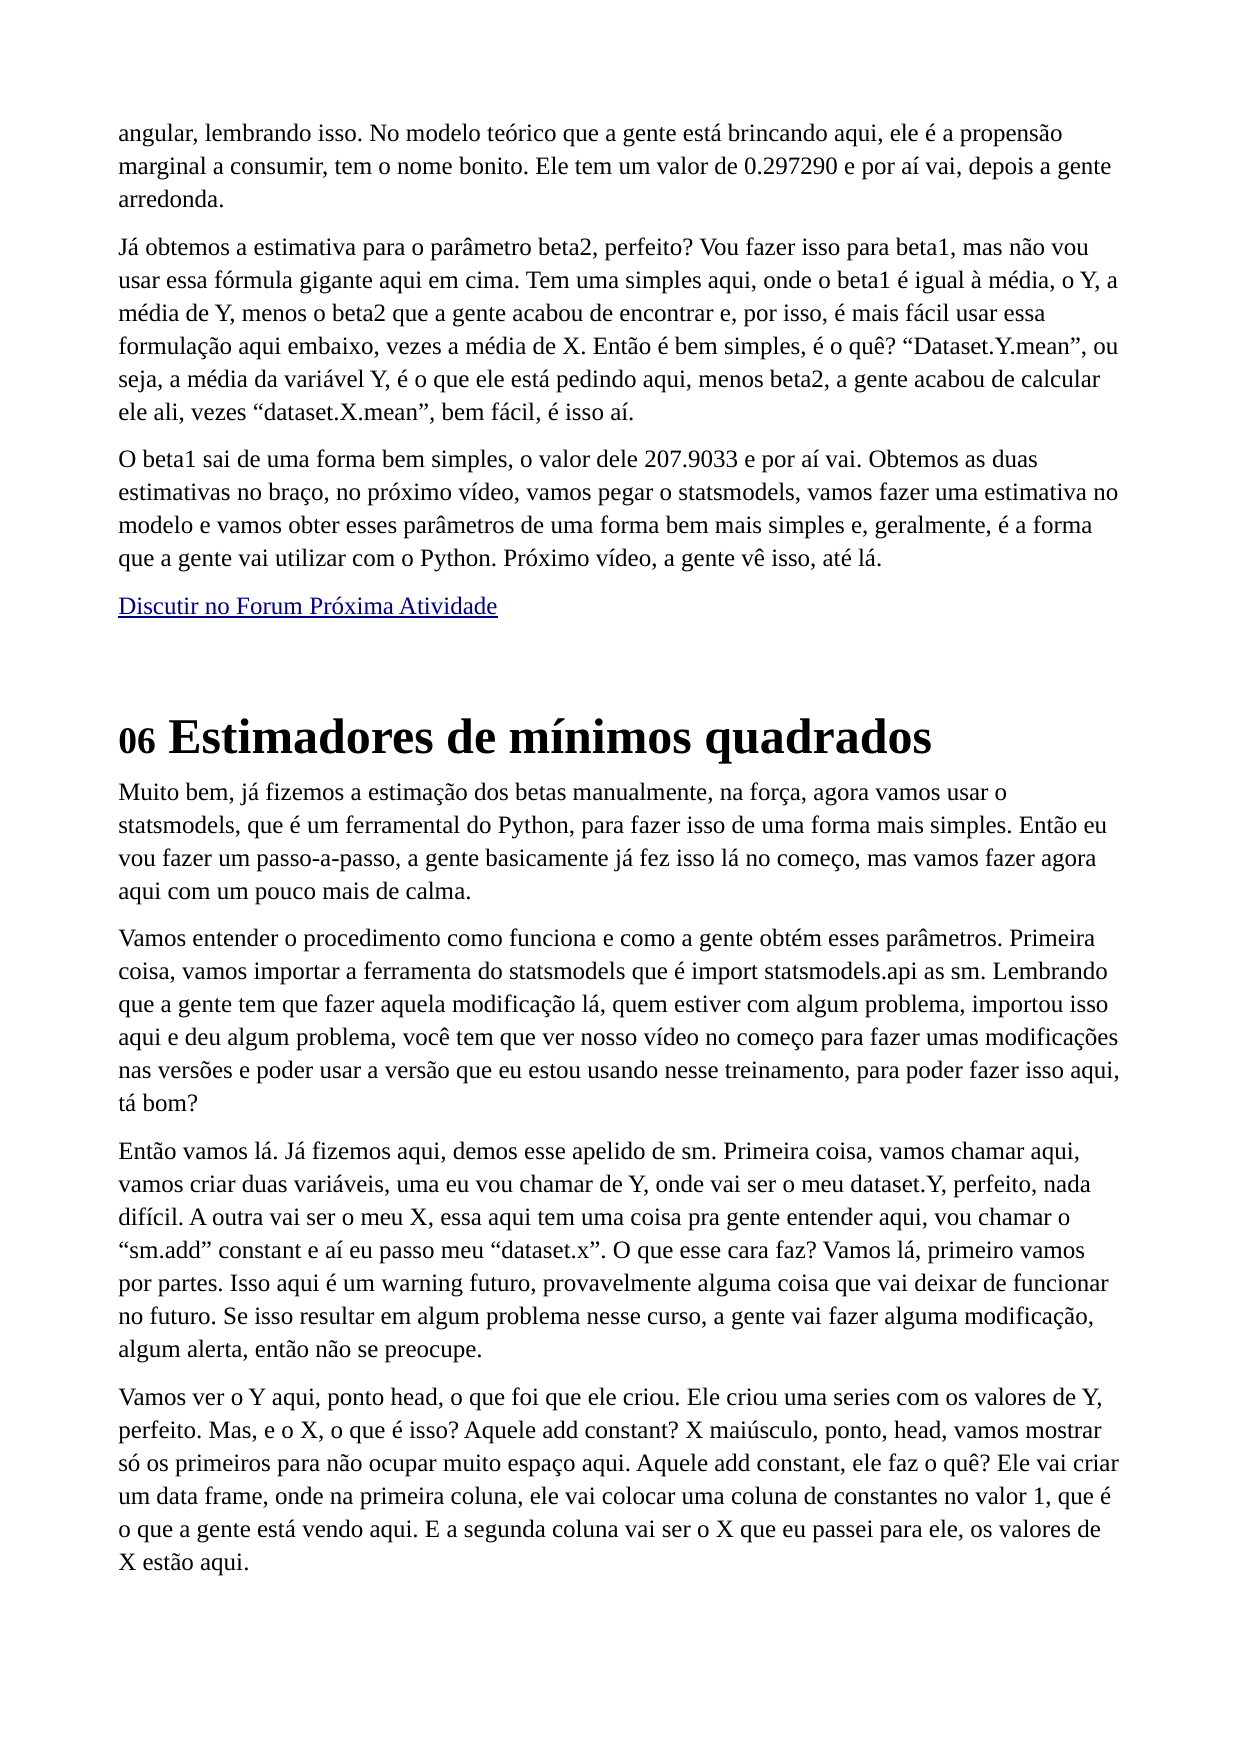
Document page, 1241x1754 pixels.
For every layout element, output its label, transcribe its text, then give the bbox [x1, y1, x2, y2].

text Vamos ver o Y aqui, ponto head, o que foi que ele criou. Ele criou uma series com os valores de Y, perfeito. Mas, e o X, o que é isso? Aquele add constant? X maiúsculo, ponto, head, vamos mostrar só os primeiros para não ocupar muito espaço aqui. Aquele add constant, ele faz o quê? Ele vai criar um data frame, onde na primeira coluna, ele vai colocar uma coluna de constantes no valor 1, que é o que a gente está vendo aqui. E a segunda coluna vai ser o X que eu passei para ele, os valores de X estão aqui. [118, 1382, 1122, 1576]
text Já obtemos a estimativa para o parâmetro beta2, perfeito? Vou fazer isso para beta1, mas não vou usar essa fórmula gigante aqui em cima. Tem uma simples aqui, onde o beta1 é igual à média, o Y, a média de Y, menos o beta2 que a gente acabou de encontrar e, por isso, é mais fácil usar essa formulação aqui embaixo, vezes a média de X. Então é bem simples, é o quê? “Dataset.Y.mean”, ou seja, a média da variável Y, é o que ele está pedindo aqui, menos beta2, a gente acabou de calcular ele ali, vezes “dataset.X.mean”, bem fácil, é isso aí. [118, 232, 1122, 426]
subtitle 06 Estimadores de mínimos quadrados [118, 707, 1122, 764]
text angular, lembrando isso. No modelo teórico que a gente está brincando aqui, ele é a propensão marginal a consumir, tem o nome bonito. Ele tem um valor de 0.297290 e por aí vai, depois a gente arredonda. [118, 118, 1122, 213]
text Então vamos lá. Já fizemos aqui, demos esse apelido de sm. Primeira coisa, vamos chamar aqui, vamos criar duas variáveis, uma eu vou chamar de Y, onde vai ser o meu dataset.Y, perfeito, nada difícil. A outra vai ser o meu X, essa aqui tem uma coisa pra gente entender aqui, vou chamar o “sm.add” constant e aí eu passo meu “dataset.x”. O que esse cara faz? Vamos lá, primeiro vamos por partes. Isso aqui é um warning futuro, provavelmente alguma coisa que vai deixar de funcionar no futuro. Se isso resultar em algum problema nesse curso, a gente vai fazer alguma modificação, algum alerta, então não se preocupe. [118, 1136, 1122, 1363]
text Discutir no Forum Próxima Atividade [118, 591, 1122, 620]
text Muito bem, já fizemos a estimação dos betas manualmente, na força, agora vamos usar o statsmodels, que é um ferramental do Python, para fazer isso de uma forma mais simples. Então eu vou fazer um passo-a-passo, a gente basicamente já fez isso lá no começo, mas vamos fazer agora aqui com um pouco mais de calma. [118, 777, 1122, 904]
text O beta1 sai de uma forma bem simples, o valor dele 207.9033 e por aí vai. Obtemos as duas estimativas no braço, no próximo vídeo, vamos pegar o statsmodels, vamos fazer uma estimativa no modelo e vamos obter esses parâmetros de uma forma bem mais simples e, geralmente, é a forma que a gente vai utilizar com o Python. Próximo vídeo, a gente vê isso, até lá. [118, 444, 1122, 572]
text Vamos entender o procedimento como funciona e como a gente obtém esses parâmetros. Primeira coisa, vamos importar a ferramenta do statsmodels que é import statsmodels.api as sm. Lembrando que a gente tem que fazer aquela modificação lá, quem estiver com algum problema, importou isso aqui e deu algum problema, você tem que ver nosso vídeo no começo para fazer umas modificações nas versões e poder usar a versão que eu estou usando nesse treinamento, para poder fazer isso aqui, tá bom? [118, 923, 1122, 1117]
